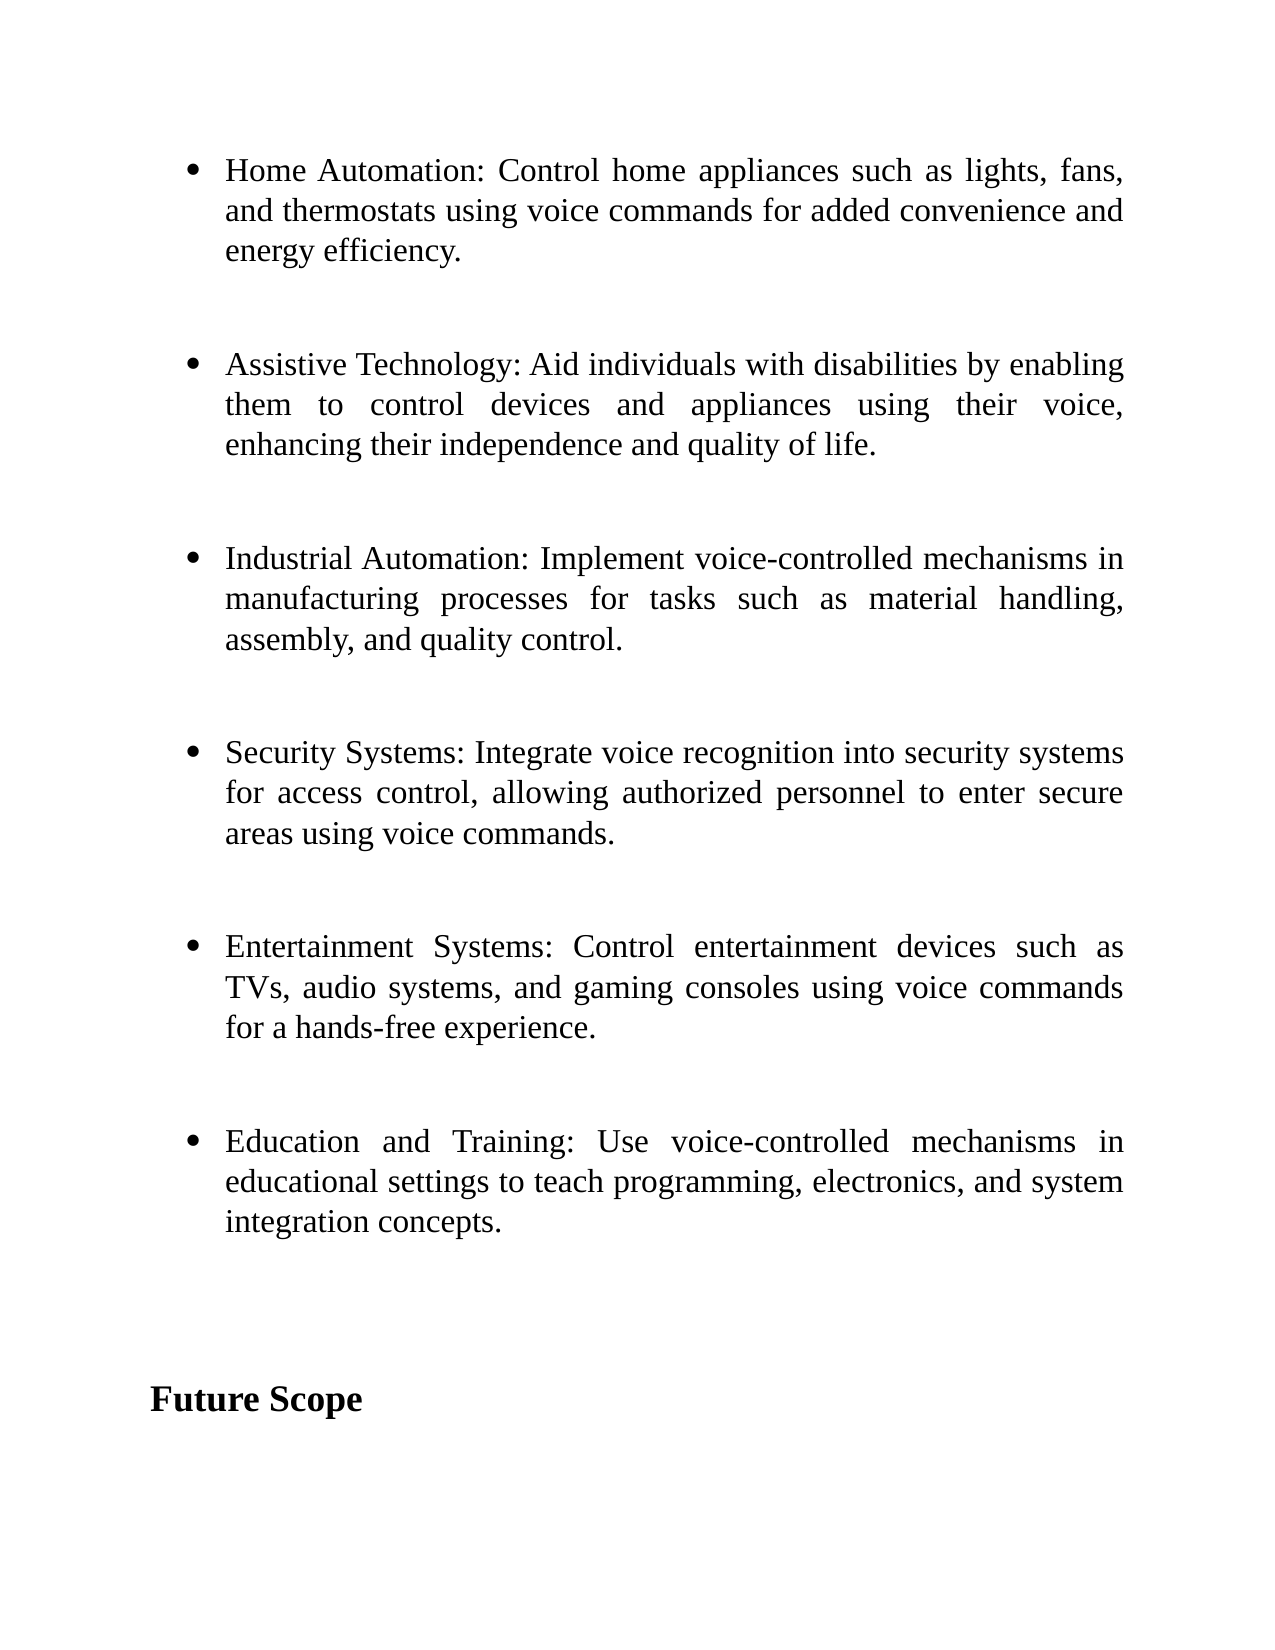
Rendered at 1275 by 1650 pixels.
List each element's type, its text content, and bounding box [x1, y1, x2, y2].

list Education and Training: Use voice-controlled mechanisms in educational settings to teach programming, electronics, and system integration concepts. [187, 1121, 1125, 1239]
list Security Systems: Integrate voice recognition into security systems for access control, allowing authorized personnel to enter secure areas using voice commands. [187, 732, 1125, 851]
list Industrial Automation: Implement voice-controlled mechanisms in manufacturing processes for tasks such as material handling, assembly, and quality control. [187, 538, 1125, 657]
list Home Automation: Control home appliances such as lights, fans, and thermostats using voice commands for added convenience and energy efficiency. [187, 150, 1125, 269]
list Entertainment Systems: Control entertainment devices such as TVs, audio systems, and gaming consoles using voice commands for a hands-free experience. [187, 927, 1125, 1045]
list Assistive Technology: Aid individuals with disabilities by enabling them to control devices and appliances using their voice, enhancing their independence and quality of life. [187, 344, 1125, 463]
text Future Scope [150, 1377, 1125, 1420]
